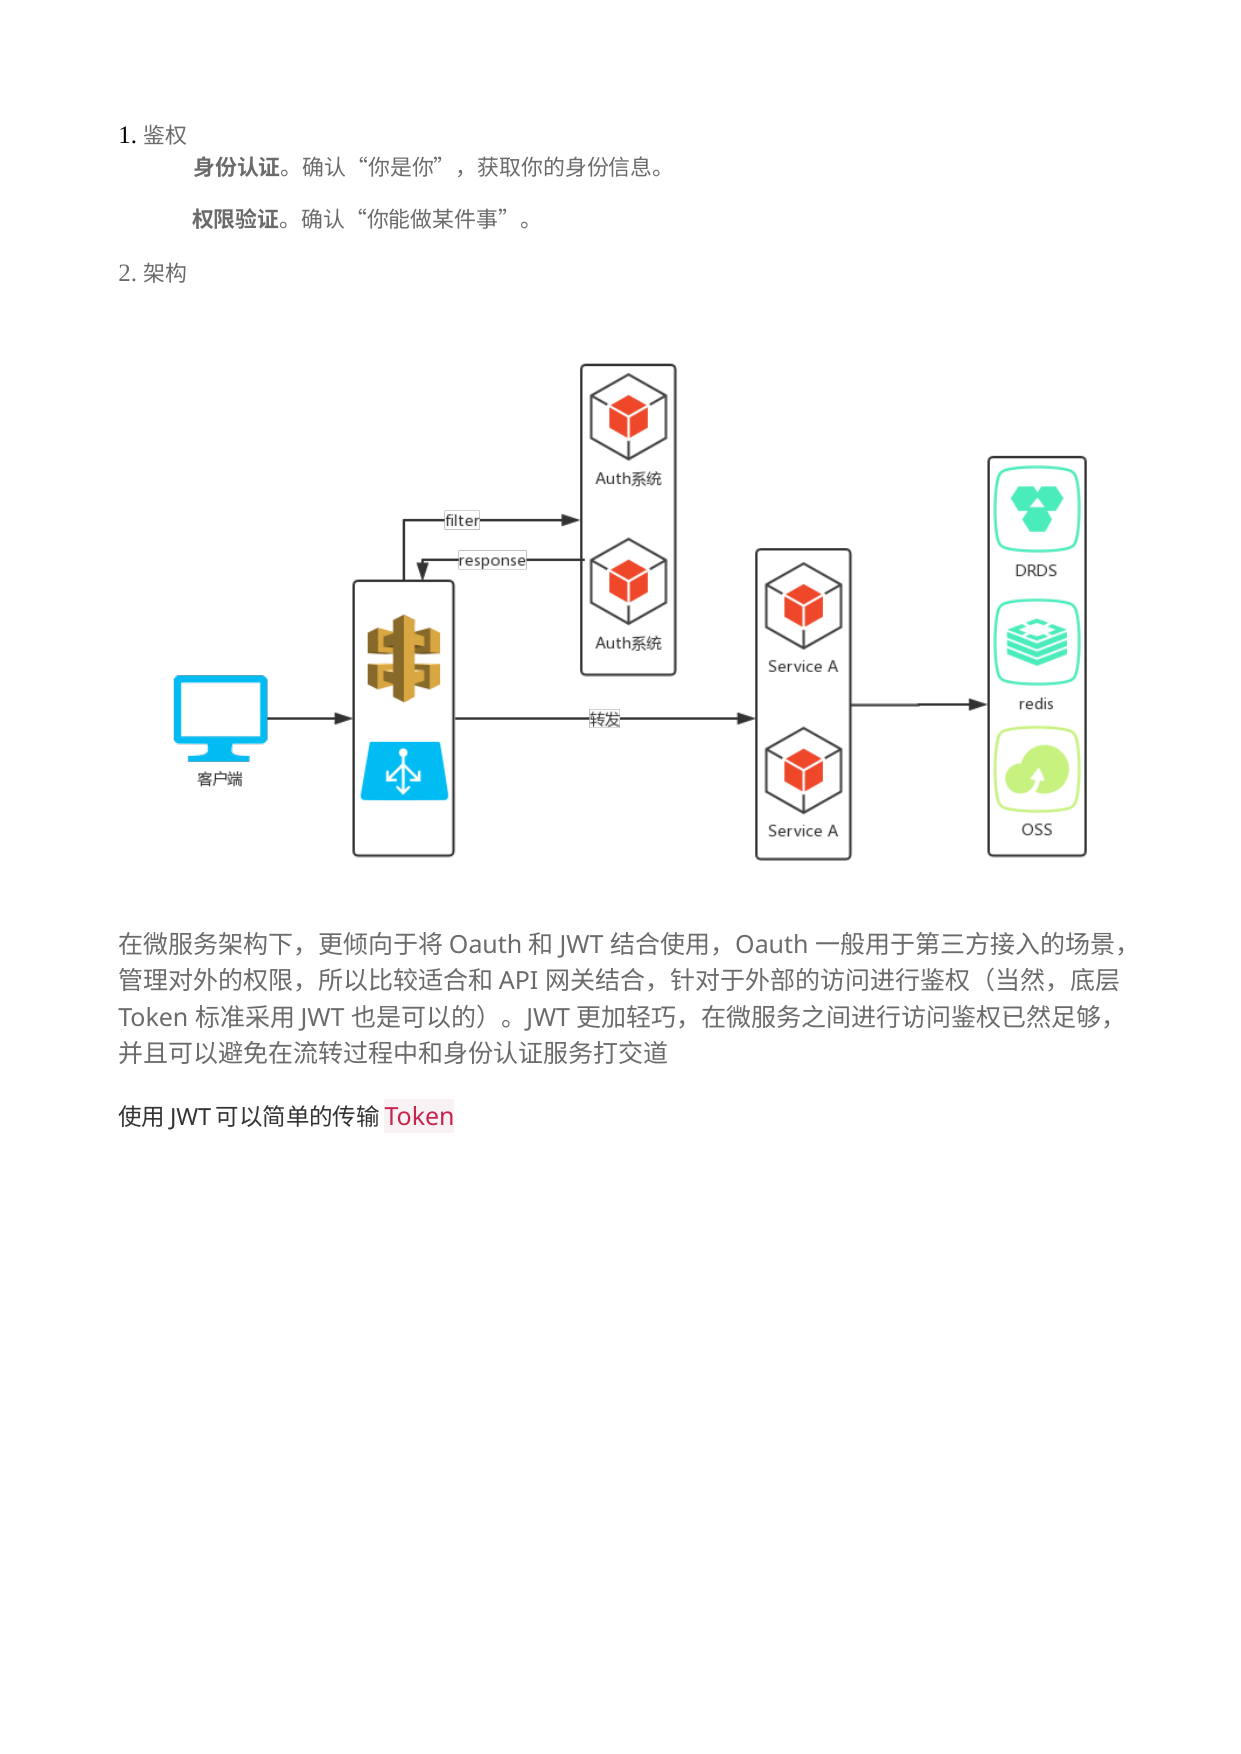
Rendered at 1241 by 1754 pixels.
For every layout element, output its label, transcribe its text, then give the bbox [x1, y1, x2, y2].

text 1. 鉴权 [118, 118, 1122, 150]
text 身份认证。确认“你是你”，获取你的身份信息。 [118, 150, 1122, 181]
text 使用JWT可以简单的传输Token [118, 1098, 1122, 1133]
picture [118, 309, 1123, 896]
list 权限验证。确认“你能做某件事”。 [118, 202, 1122, 234]
text 2. 架构 [118, 256, 1122, 287]
text 在微服务架构下，更倾向于将 Oauth 和 JWT 结合使用，Oauth 一般用于第三方接入的场景，管理对外的权限，所以比较适合和 API 网关结合，针对于外部的访问进行鉴权（当然，底层 Token 标准采用 JWT 也是可以的）。JWT 更加轻巧，在微服务之间进行访问鉴权已然足够，并且可以避免在流转过程中和身份认证服务打交道 [118, 924, 1122, 1069]
